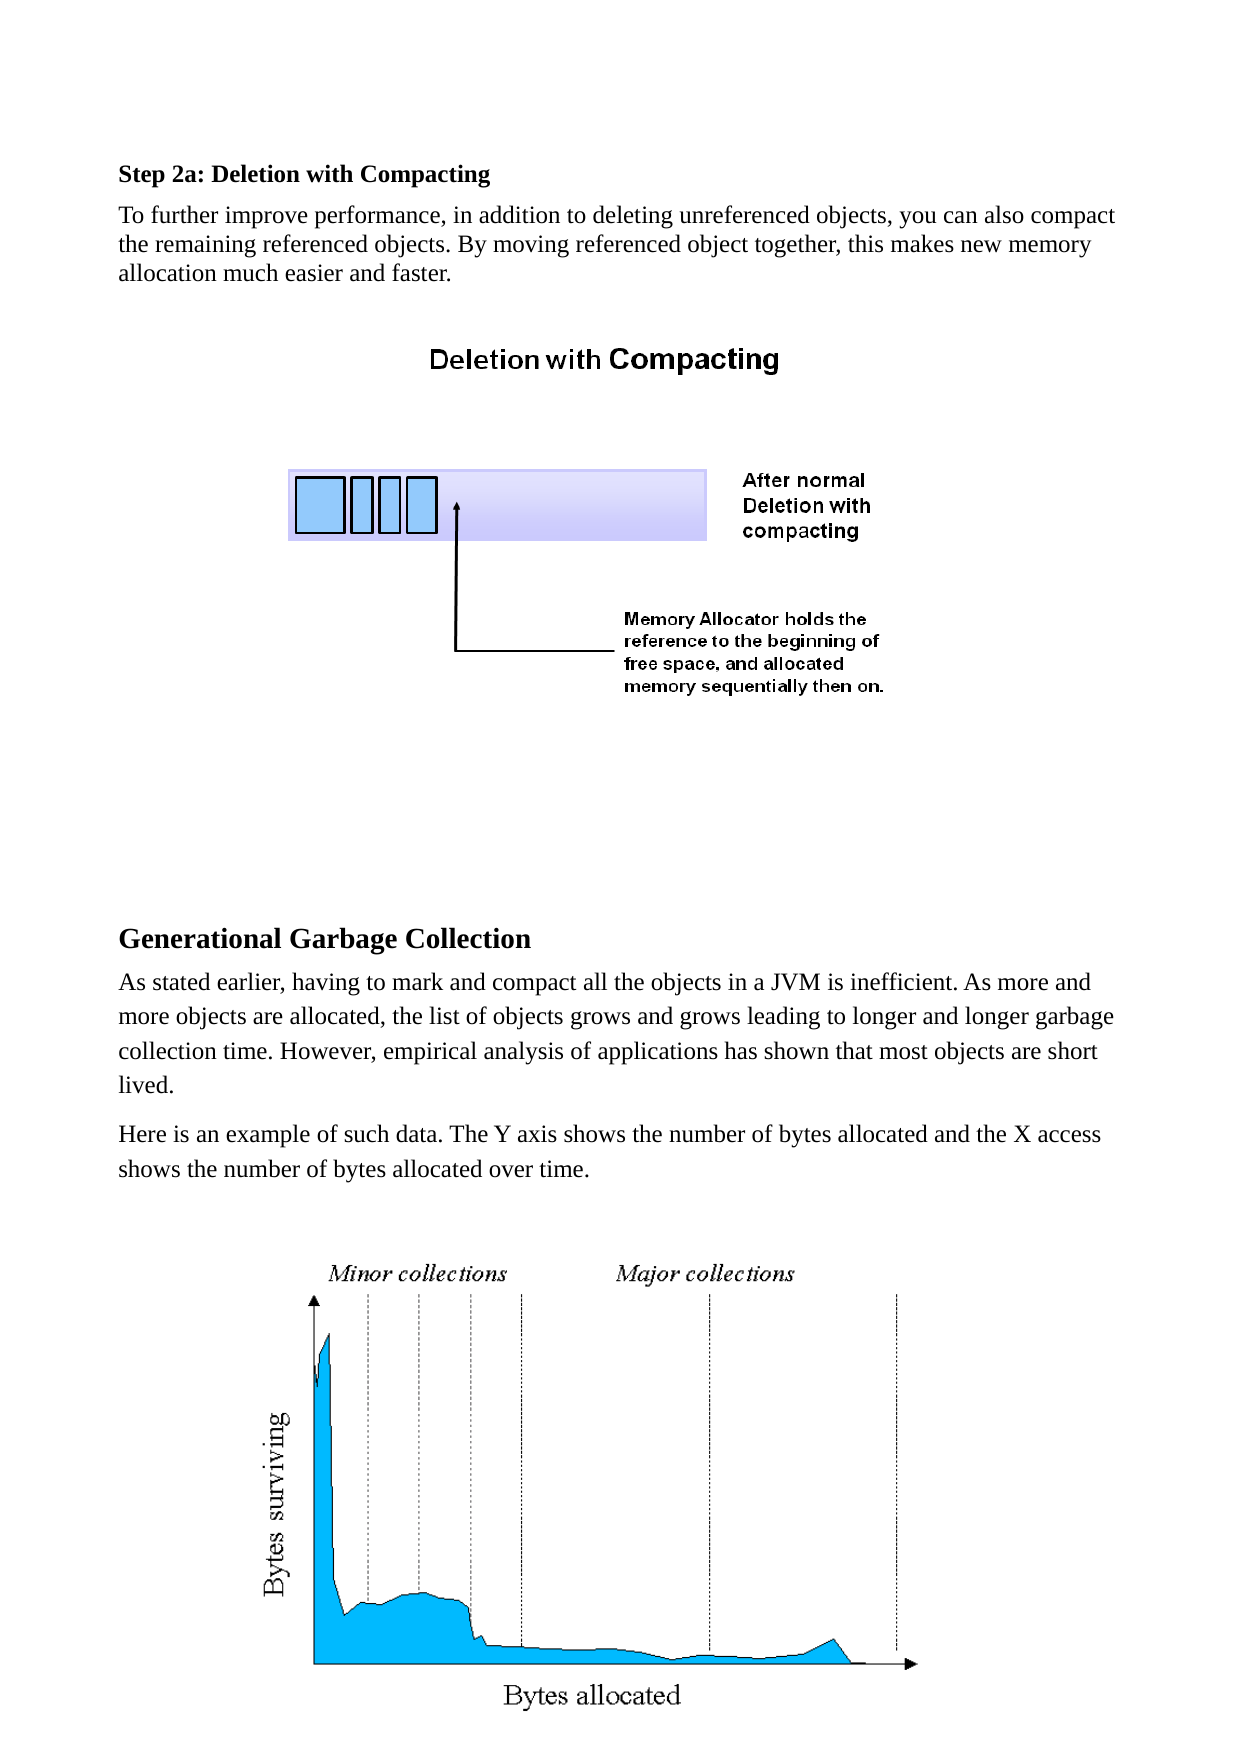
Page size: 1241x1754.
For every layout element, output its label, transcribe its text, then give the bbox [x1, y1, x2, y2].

text To further improve performance, in addition to deleting unreferenced objects, you can also compact the remaining referenced objects. By moving referenced object together, this makes new memory allocation much easier and faster. [118, 201, 1122, 287]
picture [191, 296, 1024, 921]
text Here is an example of such data. The Y axis shows the number of bytes allocated and the X access shows the number of bytes allocated over time. [118, 1119, 1122, 1182]
subtitle Generational Garbage Collection [118, 301, 1122, 954]
subtitle Step 2a: Deletion with Compacting [118, 159, 1122, 188]
text As stated earlier, having to mark and compact all the objects in a JVM is inefficient. As more and more objects are allocated, the list of objects grows and grows leading to longer and longer garbage collection time. However, empirical analysis of applications has shown that most objects are short lived. [118, 967, 1122, 1099]
picture [213, 1197, 1015, 1751]
